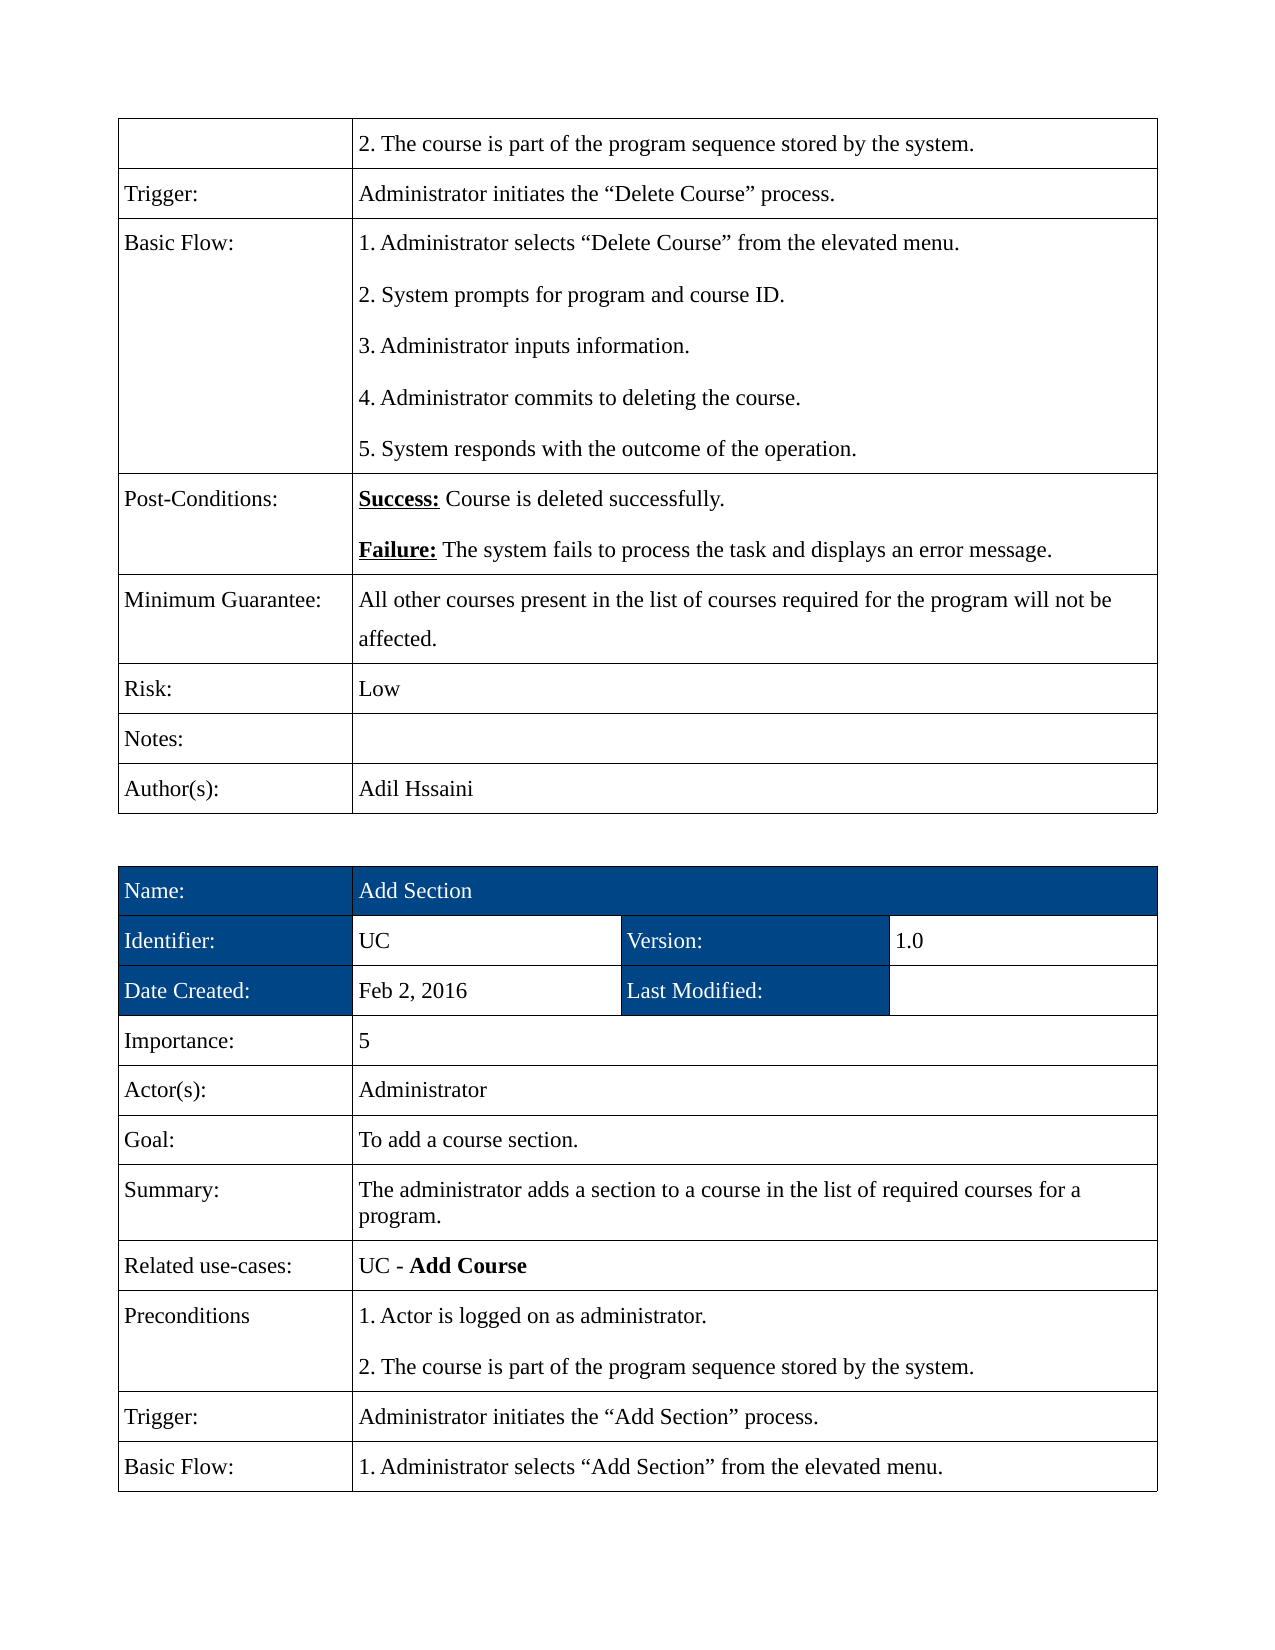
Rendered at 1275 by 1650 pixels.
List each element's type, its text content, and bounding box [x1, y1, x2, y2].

table_cell Importance: [119, 1016, 352, 1065]
table_cell 1.0 [890, 916, 1157, 965]
table_cell Notes: [119, 714, 352, 763]
table_cell Last Modified: [622, 966, 889, 1015]
table_cell 1. Administrator selects “Delete Course” from the elevated menu. 2. System prompts for program and course ID. 3. Administrator inputs information. 4. Administrator commits to deleting the course. 5. System responds with the outcome of the operation. [353, 219, 1157, 473]
table_cell Basic Flow: [119, 219, 352, 473]
table_cell To add a course section. [353, 1116, 1157, 1164]
table_cell All other courses present in the list of courses required for the program will not be affected. [353, 575, 1157, 663]
table_cell Administrator initiates the “Add Section” process. [353, 1392, 1157, 1441]
table_header Name: [119, 867, 352, 915]
table_cell 2. The course is part of the program sequence stored by the system. [353, 119, 1157, 168]
table_header Add Section [353, 867, 1157, 915]
table_cell Identifier: [119, 916, 352, 965]
table_cell Post-Conditions: [119, 474, 352, 574]
table_cell [353, 714, 1157, 763]
table_cell Success: Course is deleted successfully. Failure: The system fails to process the task and displays an error message. [353, 474, 1157, 574]
table_cell 1. Administrator selects “Add Section” from the elevated menu. [353, 1442, 1157, 1491]
table_cell Administrator [353, 1066, 1157, 1114]
table_cell The administrator adds a section to a course in the list of required courses for a program. [353, 1165, 1157, 1240]
table_cell [890, 966, 1157, 1015]
table_cell Date Created: [119, 966, 352, 1015]
table_cell Goal: [119, 1116, 352, 1164]
table_cell Trigger: [119, 1392, 352, 1441]
table_cell Risk: [119, 664, 352, 713]
table_cell 5 [353, 1016, 1157, 1065]
table_cell UC [353, 916, 621, 965]
table_cell Version: [622, 916, 889, 965]
table_cell Summary: [119, 1165, 352, 1240]
table_cell Feb 2, 2016 [353, 966, 621, 1015]
table_cell Administrator initiates the “Delete Course” process. [353, 169, 1157, 218]
table_cell Minimum Guarantee: [119, 575, 352, 663]
table_cell Related use-cases: [119, 1241, 352, 1290]
table_cell Basic Flow: [119, 1442, 352, 1491]
table_cell UC - Add Course [353, 1241, 1157, 1290]
table_cell Actor(s): [119, 1066, 352, 1114]
table_cell Preconditions [119, 1291, 352, 1391]
table_cell Trigger: [119, 169, 352, 218]
table_cell Low [353, 664, 1157, 713]
table_cell Adil Hssaini [353, 764, 1157, 813]
table_cell [119, 119, 352, 168]
table_cell 1. Actor is logged on as administrator. 2. The course is part of the program sequence stored by the system. [353, 1291, 1157, 1391]
table_cell Author(s): [119, 764, 352, 813]
